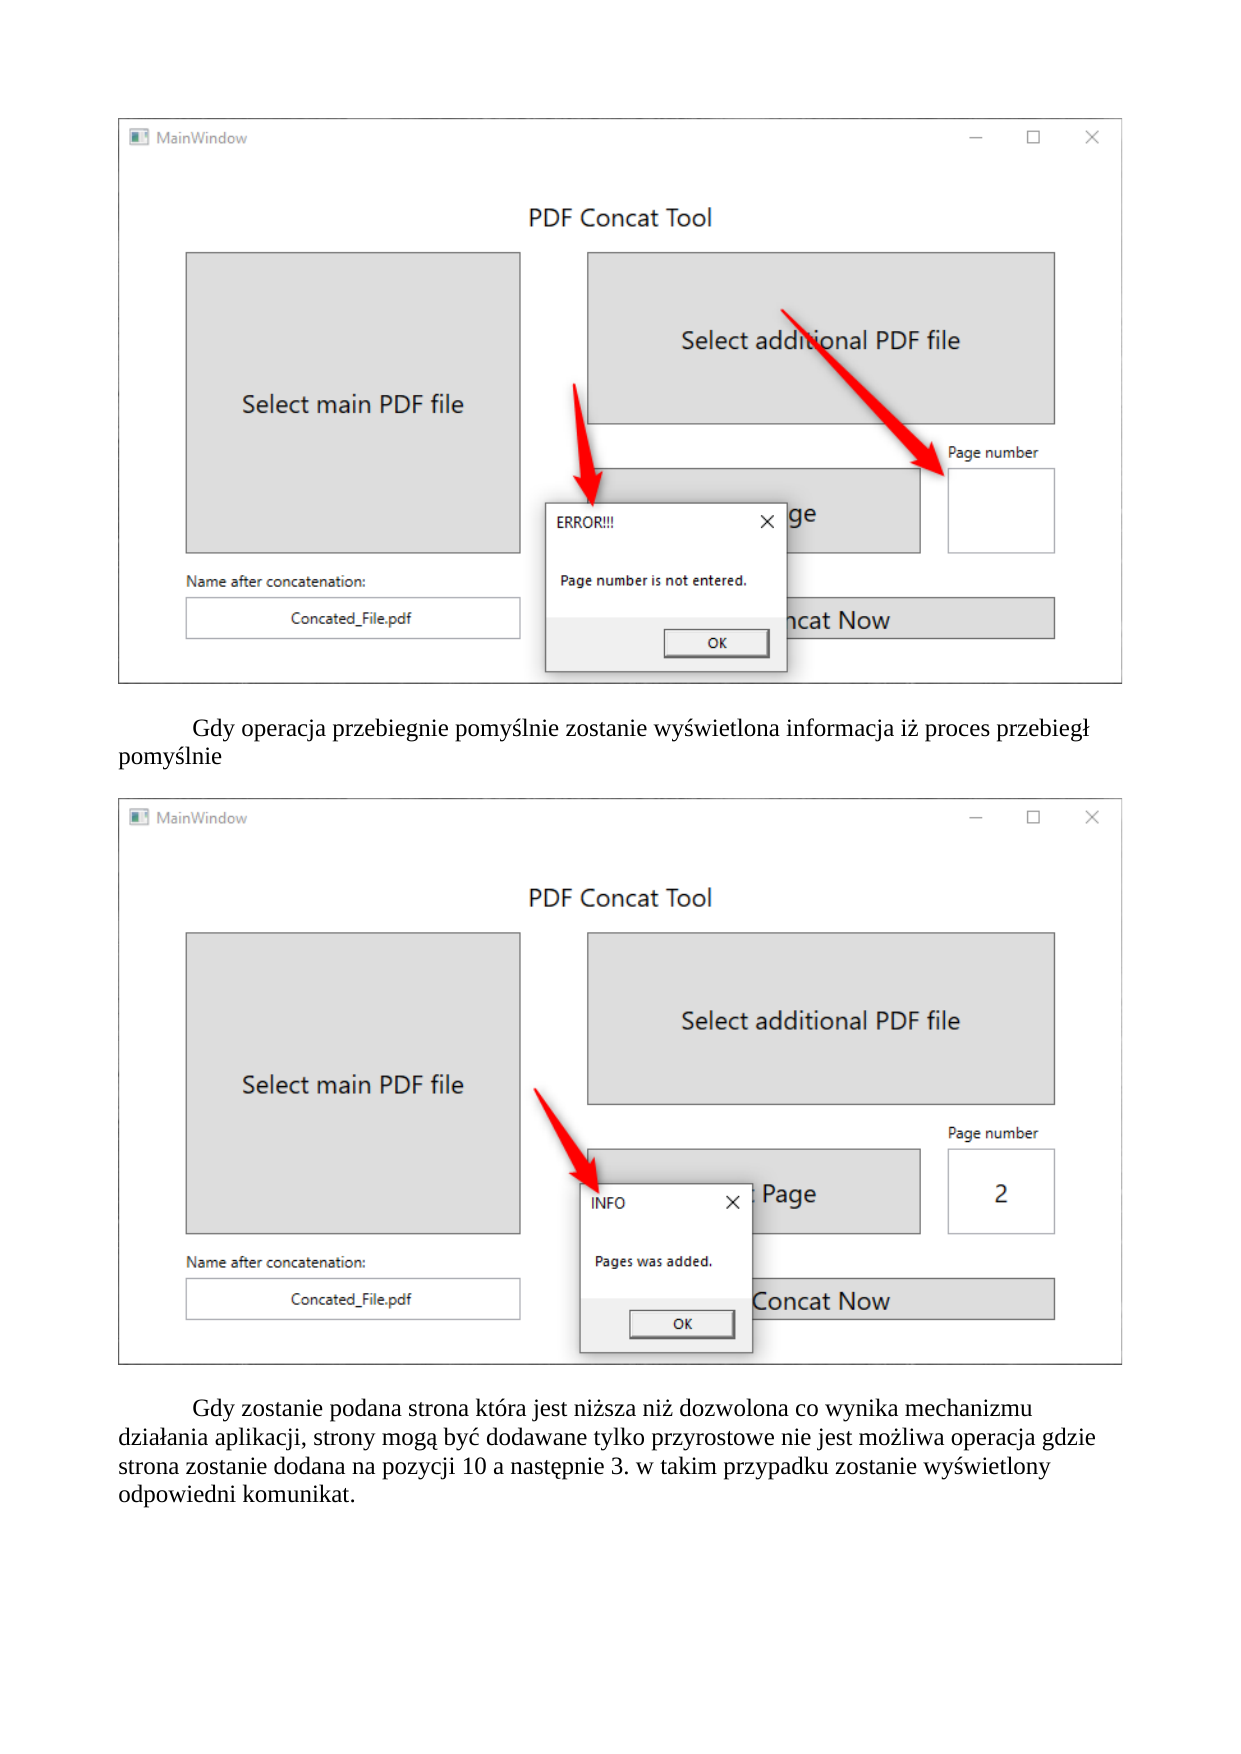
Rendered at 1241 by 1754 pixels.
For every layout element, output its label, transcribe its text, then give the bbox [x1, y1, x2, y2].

text Gdy operacja przebiegnie pomyślnie zostanie wyświetlona informacja iż proces przebiegł pomyślnie [118, 713, 1122, 770]
text Gdy zostanie podana strona która jest niższa niż dozwolona co wynika mechanizmu działania aplikacji, strony mogą być dodawane tylko przyrostowe nie jest możliwa operacja gdzie strona zostanie dodana na pozycji 10 a następnie 3. w takim przypadku zostanie wyświetlony odpowiedni komunikat. [118, 1393, 1122, 1508]
picture [118, 118, 1123, 684]
picture [118, 798, 1123, 1365]
